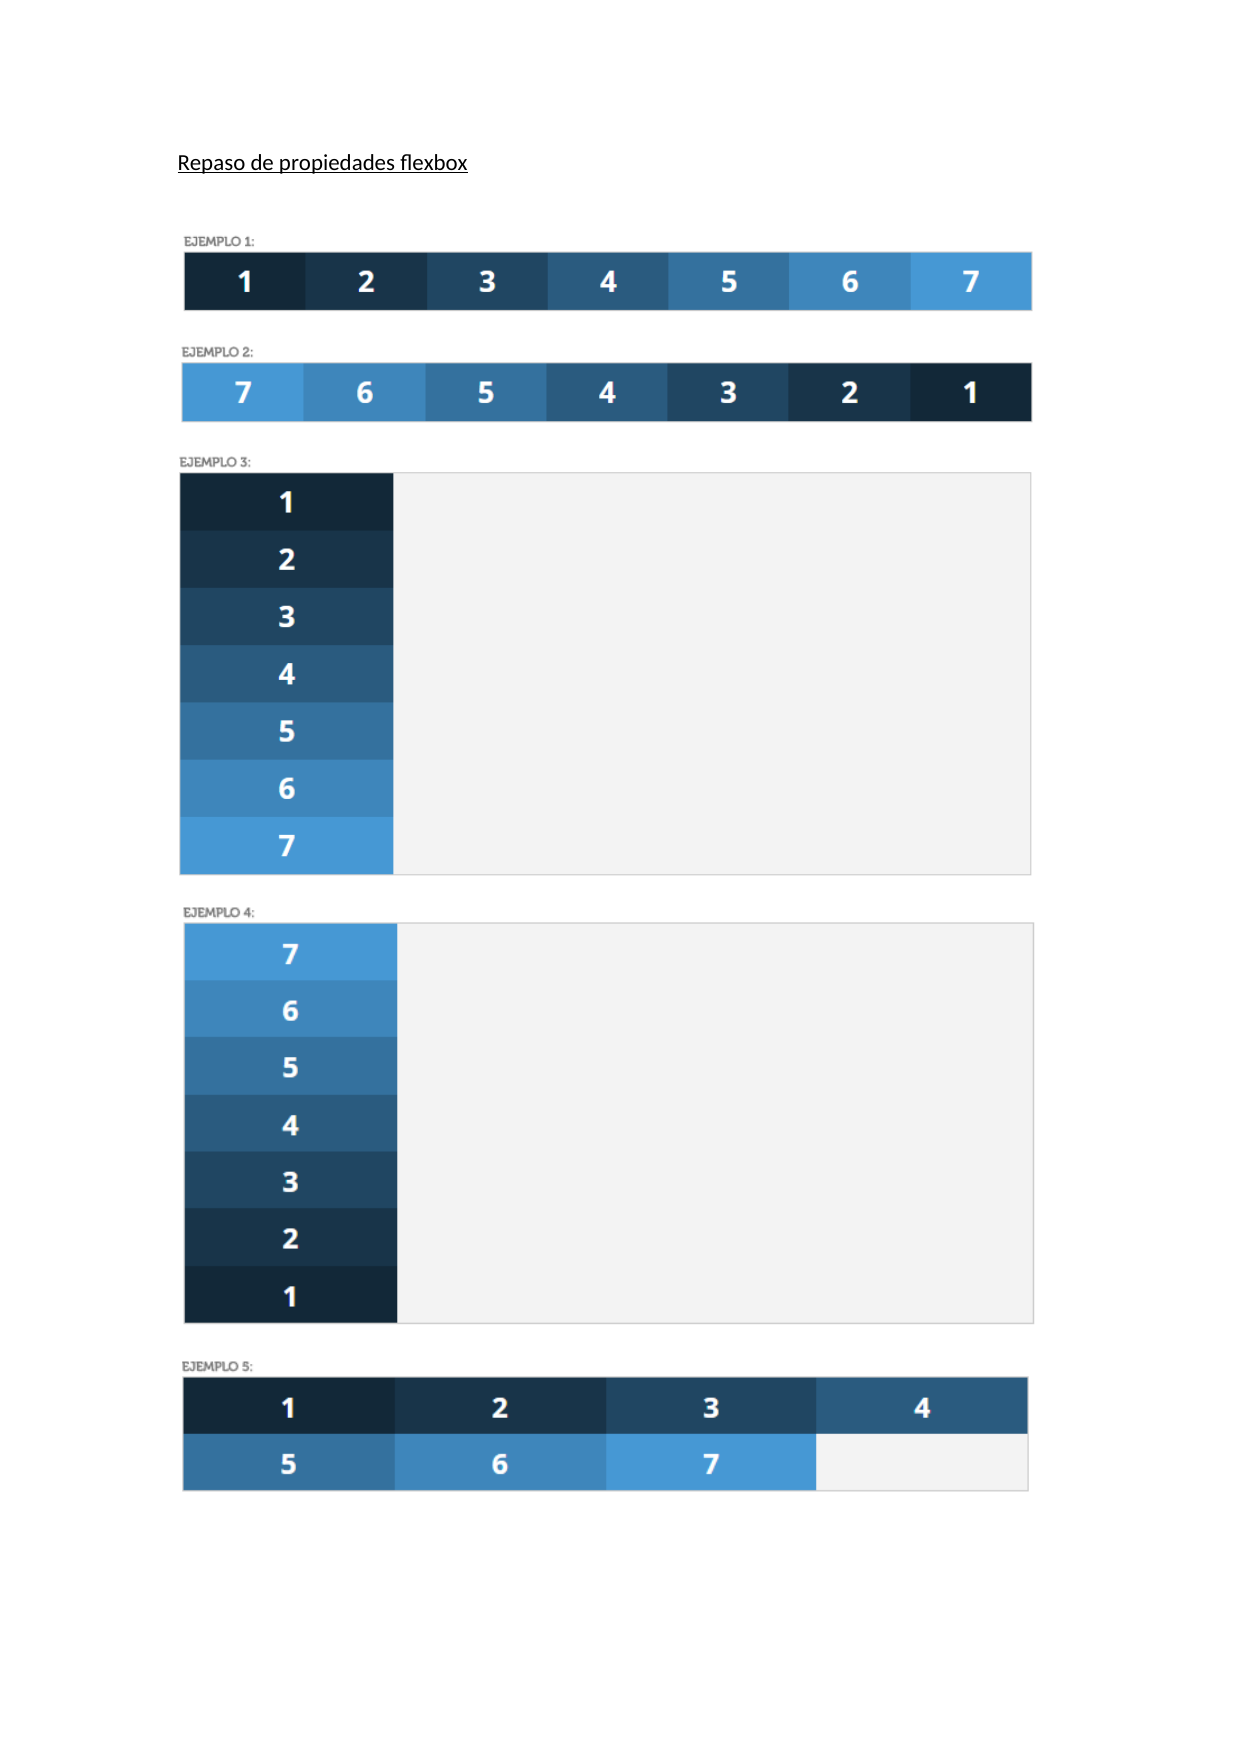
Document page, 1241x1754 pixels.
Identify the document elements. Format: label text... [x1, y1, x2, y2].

picture [177, 228, 1037, 319]
picture [177, 906, 1037, 1331]
text Repaso de propiedades flexbox [177, 148, 1063, 176]
picture [177, 1355, 1037, 1505]
picture [177, 344, 1037, 428]
picture [177, 453, 1037, 881]
